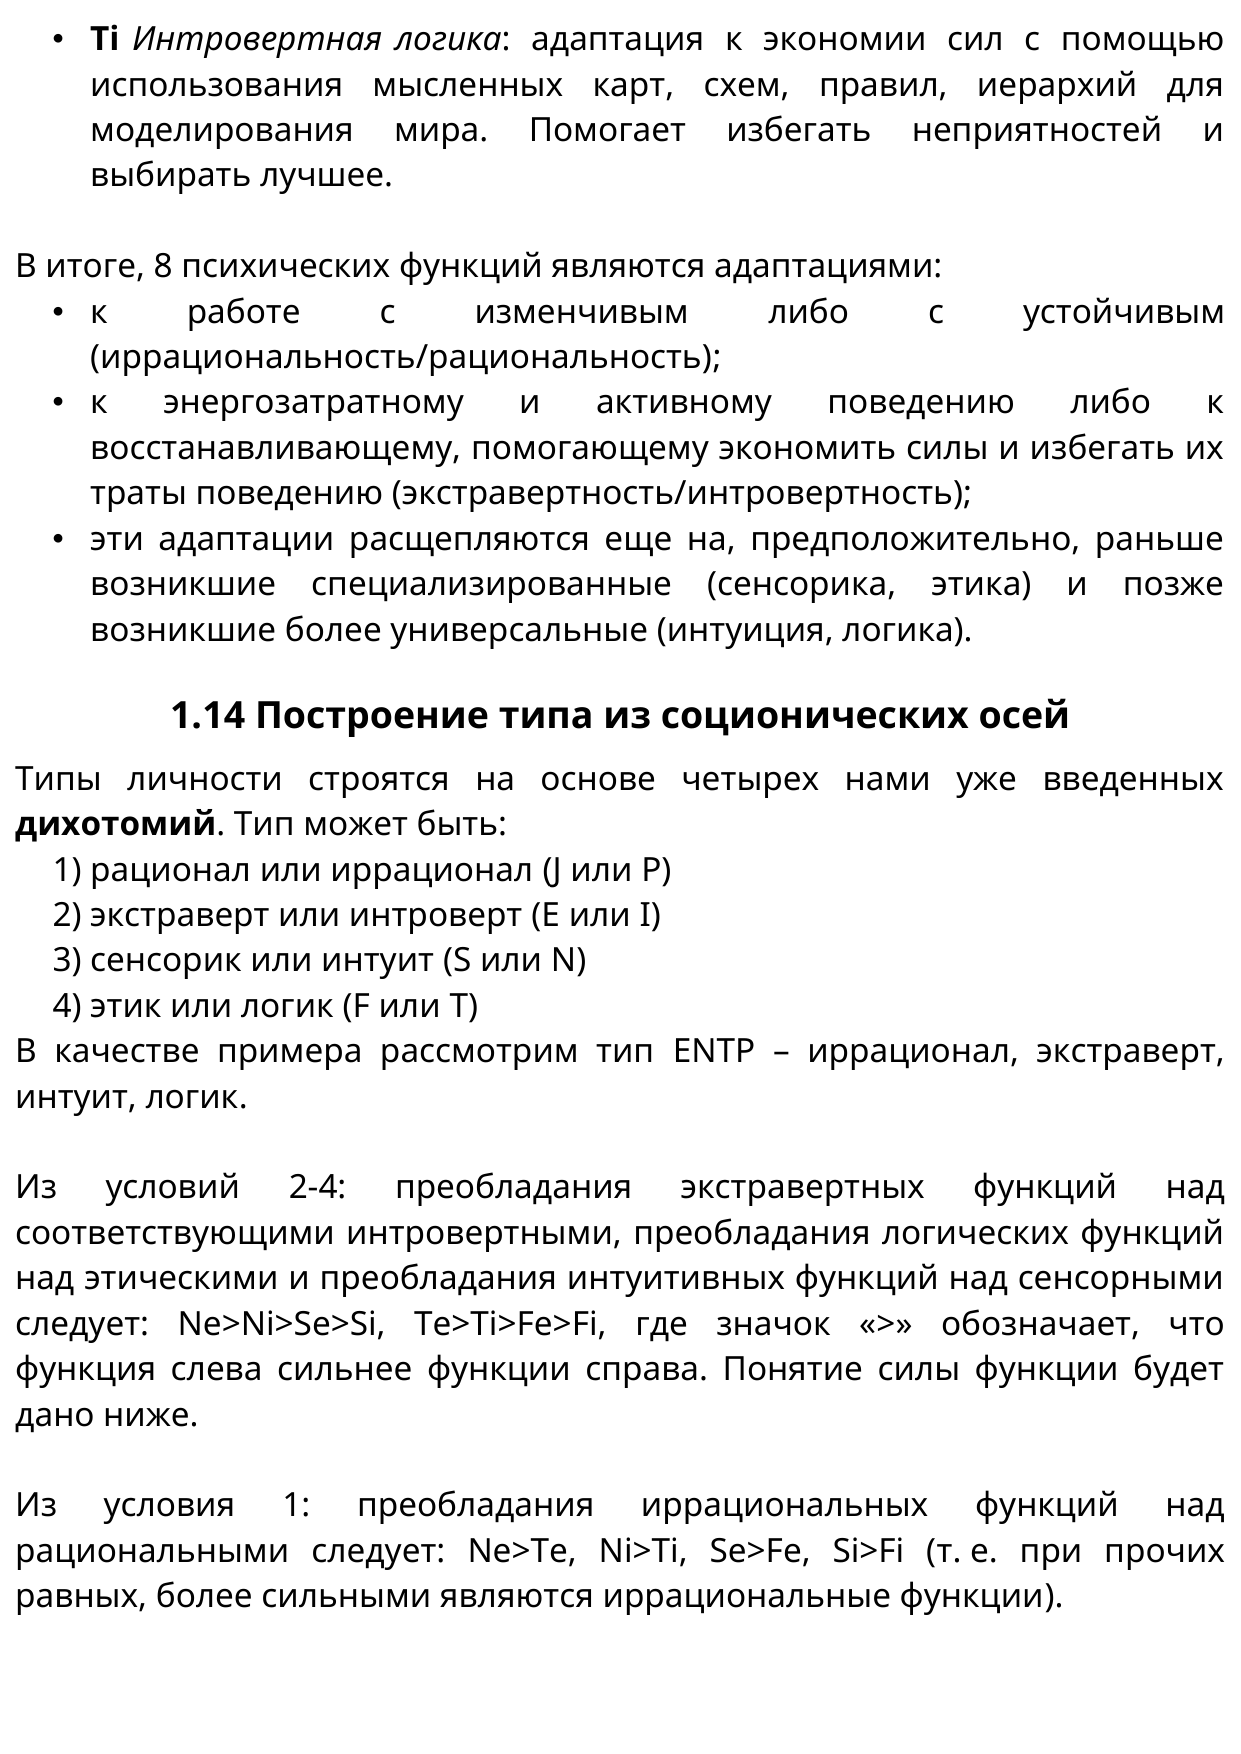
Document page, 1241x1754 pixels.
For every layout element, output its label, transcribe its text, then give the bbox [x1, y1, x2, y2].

text Из условий 2-4: преобладания экстравертных функций над соответствующими интровертными, преобладания логических функций над этическими и преобладания интуитивных функций над сенсорными следует: Ne>Ni>Se>Si, Te>Ti>Fe>Fi, где значок «>» обозначает, что функция слева сильнее функции справа. Понятие силы функции будет дано ниже. [15, 1163, 1225, 1436]
list Ti Интровертная логика: адаптация к экономии сил с помощью использования мысленных карт, схем, правил, иерархий для моделирования мира. Помогает избегать неприятностей и выбирать лучшее. [52, 15, 1225, 197]
list к энергозатратному и активному поведению либо к восстанавливающему, помогающему экономить силы и избегать их траты поведению (экстравертность/интровертность); [52, 378, 1225, 514]
text В итоге, 8 психических функций являются адаптациями: [15, 242, 1225, 287]
text В качестве примера рассмотрим тип ENTP – иррационал, экстраверт, интуит, логик. [15, 1027, 1225, 1118]
text Из условия 1: преобладания иррациональных функций над рациональными следует: Ne>Te, Ni>Ti, Se>Fe, Si>Fi (т. е. при прочих равных, более сильными являются иррациональные функции). [15, 1481, 1225, 1617]
text Типы личности строятся на основе четырех нами уже введенных дихотомий. Тип может быть: [15, 754, 1225, 845]
list сенсорик или интуит (S или N) [52, 936, 1225, 982]
list к работе с изменчивым либо с устойчивым (иррациональность/рациональность); [52, 287, 1225, 378]
subtitle 1.14 Построение типа из соционических осей [15, 689, 1225, 740]
list эти адаптации расщепляются еще на, предположительно, раньше возникшие специализированные (сенсорика, этика) и позже возникшие более универсальные (интуиция, логика). [52, 514, 1225, 651]
list экстраверт или интроверт (E или I) [52, 891, 1225, 936]
list рационал или иррационал (J или P) [52, 845, 1225, 891]
list этик или логик (F или T) [52, 982, 1225, 1027]
